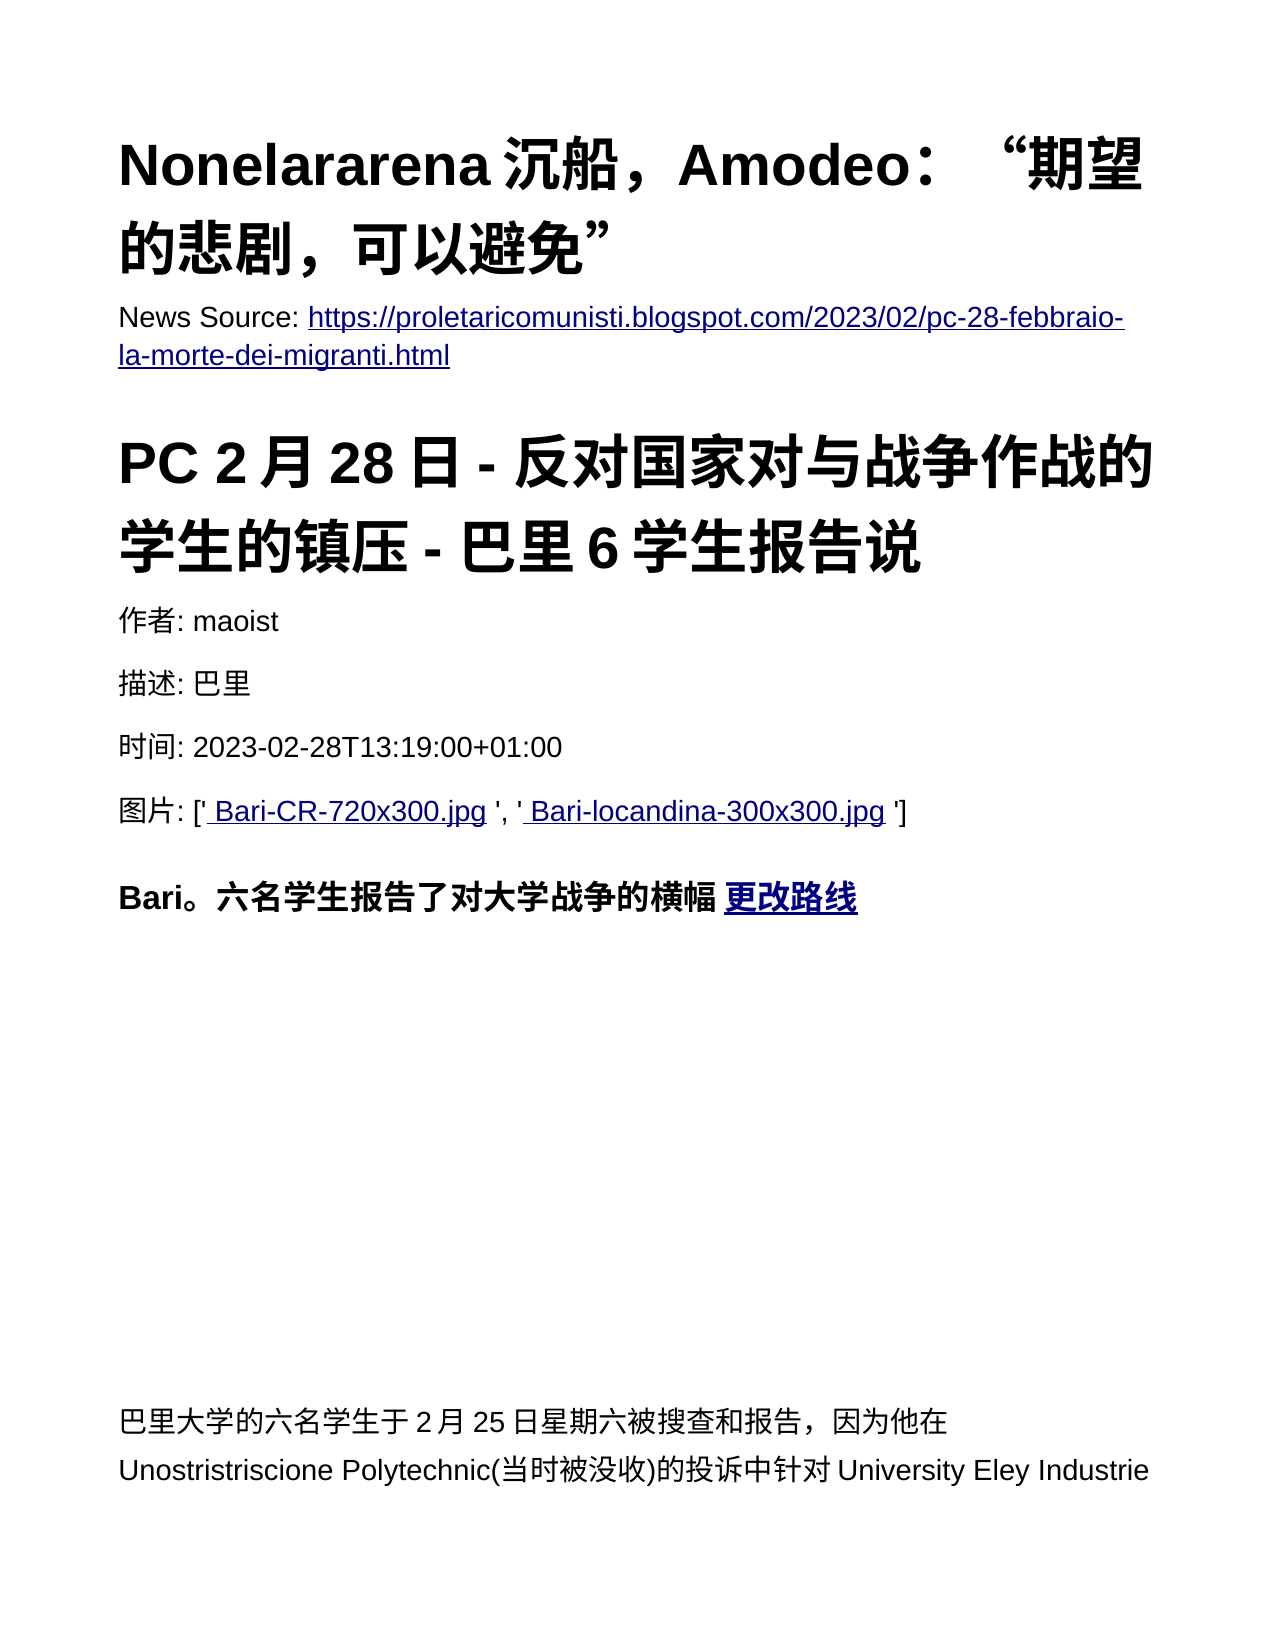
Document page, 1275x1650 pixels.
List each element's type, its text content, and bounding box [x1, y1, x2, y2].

subtitle Nonelararena沉船，Amodeo：“期望的悲剧，可以避免” [118, 118, 1157, 287]
text 作者: maoist [118, 598, 1157, 640]
text 巴里大学的六名学生于2月25日星期六被搜查和报告，因为他在Unostristriscione Polytechnic(当时被没收)的投诉中针对University Eley Industrie Bellic之间的协议进行了投诉，该行动是针对连接的一项行动的。热那亚的港口工人召集了兰加尼侵犯的国家，当天在广场上有一万人在广场上有一万人，在这里，作为学生和大学生，我们在努力阻止武器过境的努力旁边端口。 [118, 932, 1157, 1489]
text 图片: [' Bari-CR-720x300.jpg ', ' Bari-locandina-300x300.jpg '] [118, 787, 1157, 829]
text 描述: 巴里 [118, 661, 1157, 703]
subtitle Bari。六名学生报告了对大学战争的横幅 更改路线 [118, 871, 1157, 919]
text News Source: https://proletaricomunisti.blogspot.com/2023/02/pc-28-febbraio-la-morte-dei-migranti.html [118, 299, 1157, 372]
text 时间: 2023-02-28T13:19:00+01:00 [118, 724, 1157, 766]
subtitle PC 2月28日 - 反对国家对与战争作战的学生的镇压 - 巴里6学生报告说 [118, 416, 1157, 585]
